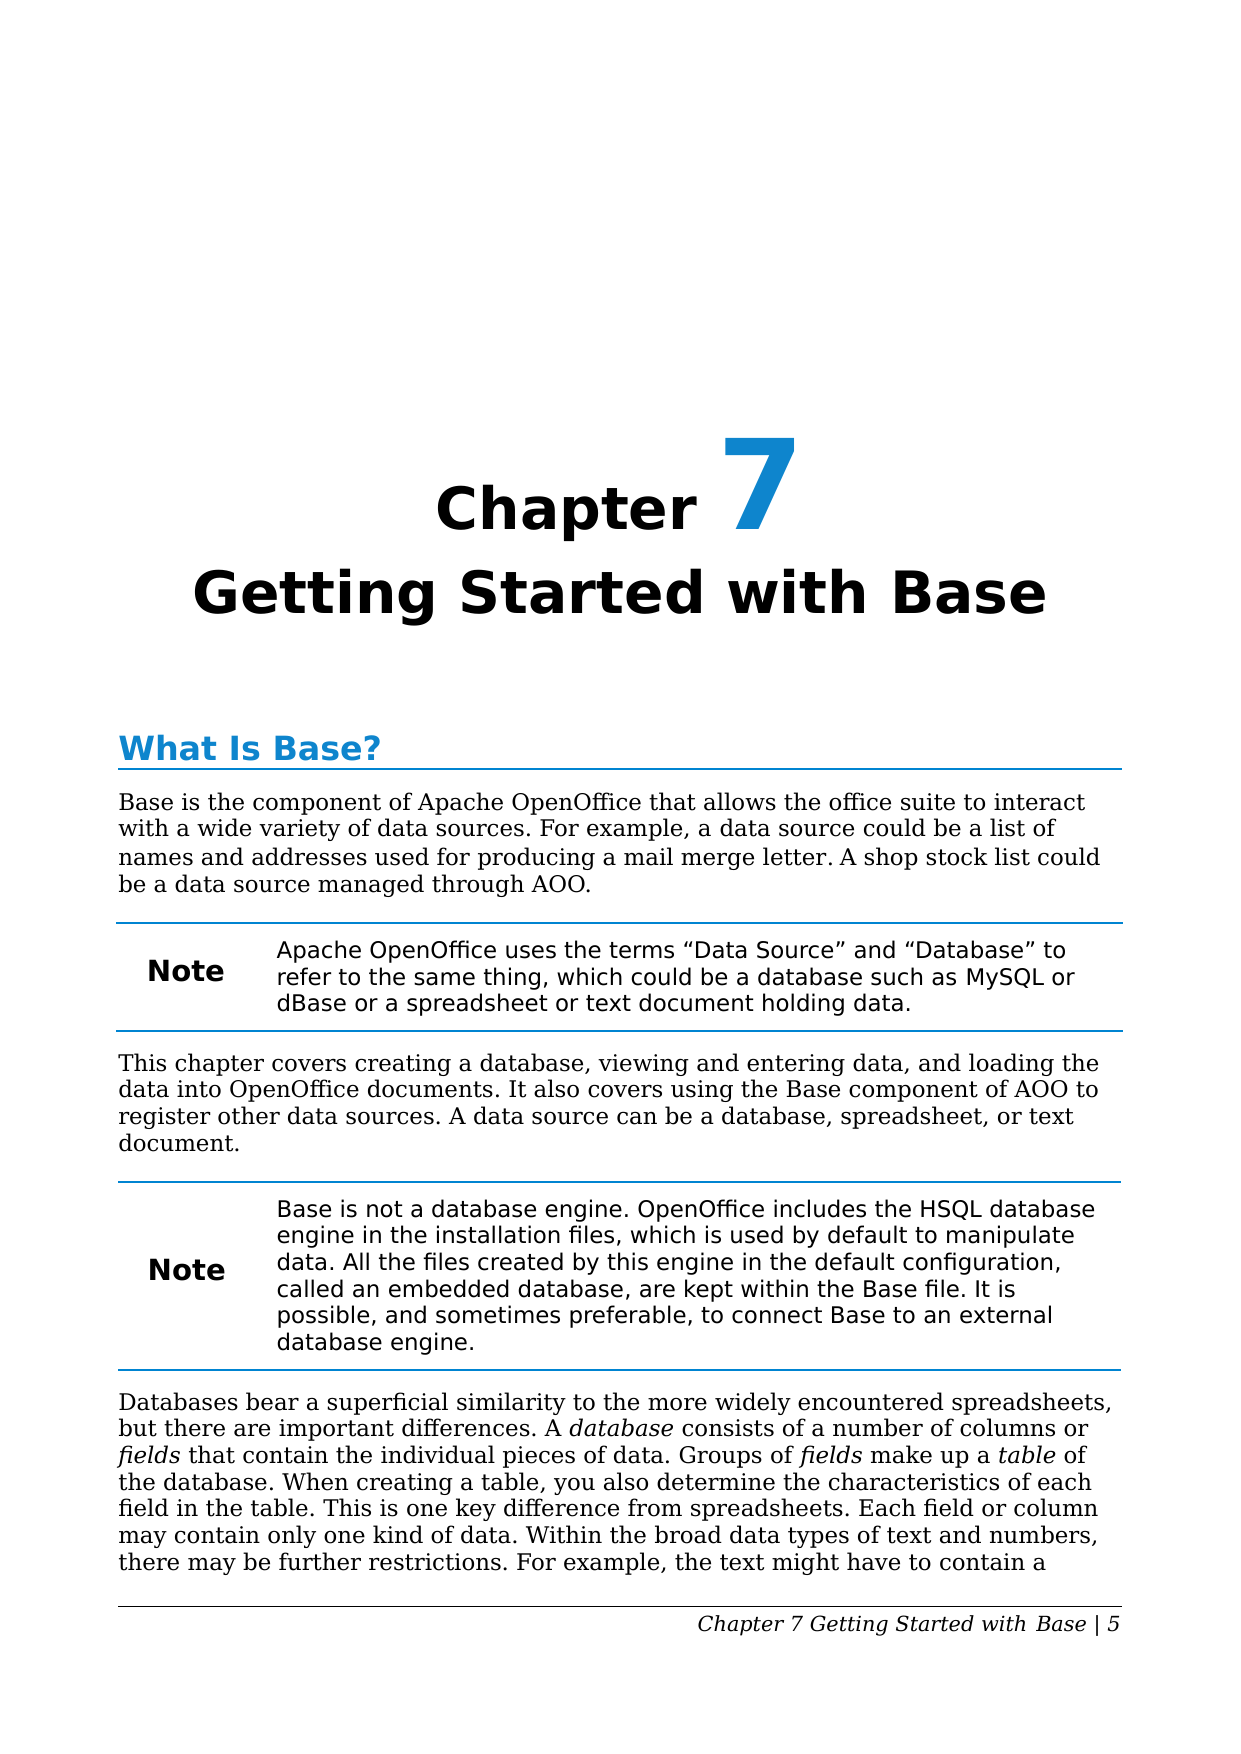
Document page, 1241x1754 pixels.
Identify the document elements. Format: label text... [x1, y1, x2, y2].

table_header Apache OpenOffice uses the terms “Data Source” and “Database” to refer to the same thing, which could be a database such as MySQL or dBase or a spreadsheet or text document holding data. [255, 924, 1123, 1030]
text Databases bear a superficial similarity to the more widely encountered spreadsheets, but there are important differences. A database consists of a number of columns or fields that contain the individual pieces of data. Groups of fields make up a table of the database. When creating a table, you also determine the characteristics of each field in the table. This is one key difference from spreadsheets. Each field or column may contain only one kind of data. Within the broad data types of text and numbers, there may be further restrictions. For example, the text might have to contain a [118, 1389, 1122, 1575]
table_header Note [116, 924, 255, 1030]
text Base is the component of Apache OpenOffice that allows the office suite to interact with a wide variety of data sources. For example, a data source could be a list of names and addresses used for producing a mail merge letter. A shop stock list could be a data source managed through AOO. [118, 789, 1122, 898]
text This chapter covers creating a database, viewing and entering data, and loading the data into OpenOffice documents. It also covers using the Base component of AOO to register other data sources. A data source can be a database, spreadsheet, or text document. [118, 1050, 1122, 1156]
table_header Note [118, 1183, 255, 1369]
subtitle What Is Base? [118, 729, 1122, 768]
subtitle Chapter 7 Getting Started with Base [118, 413, 1122, 627]
table_header Base is not a database engine. OpenOffice includes the HSQL database engine in the installation files, which is used by default to manipulate data. All the files created by this engine in the default configuration, called an embedded database, are kept within the Base file. It is possible, and sometimes preferable, to connect Base to an external database engine. [255, 1183, 1121, 1369]
